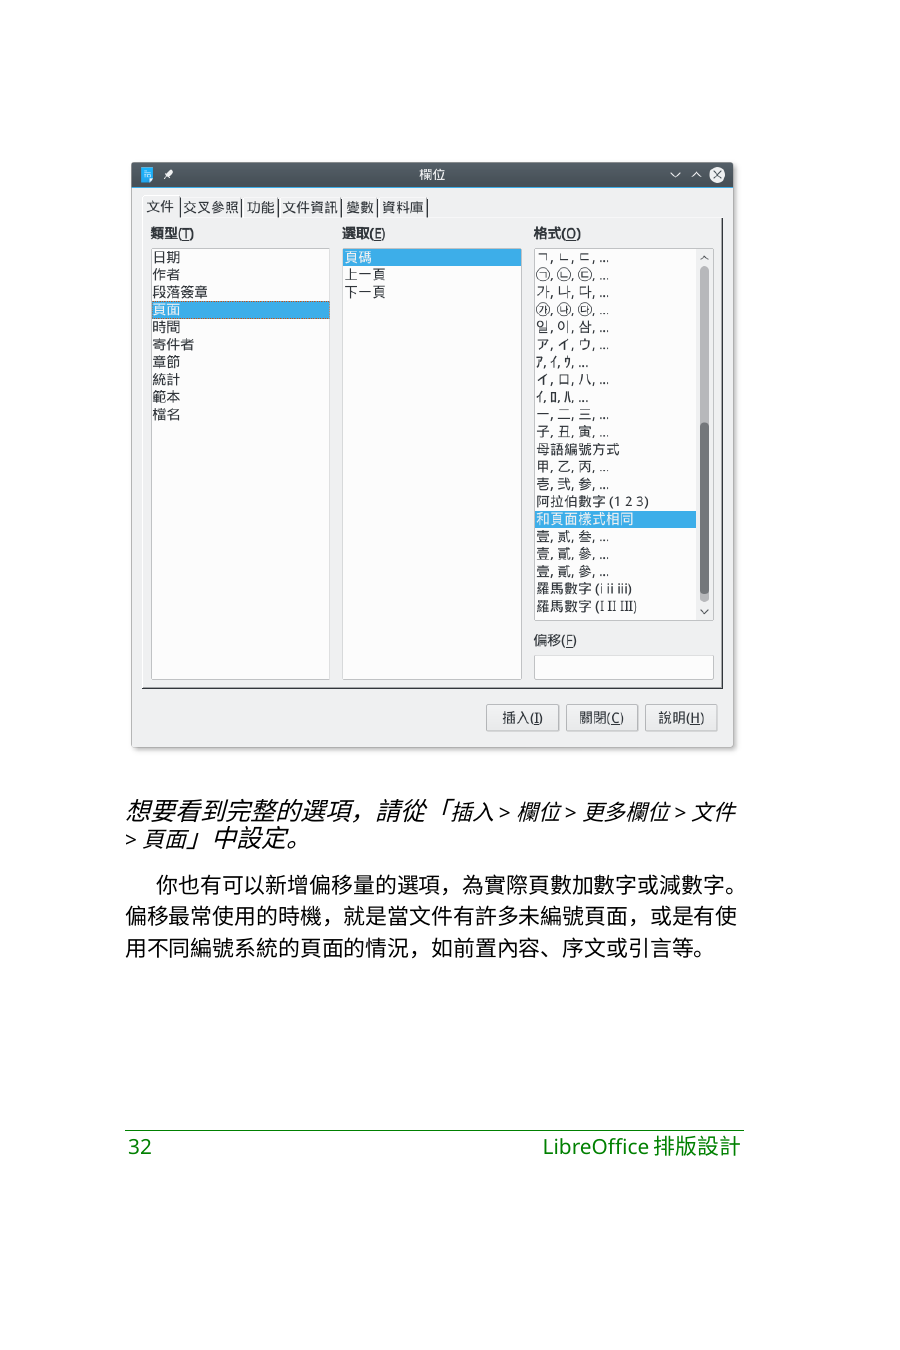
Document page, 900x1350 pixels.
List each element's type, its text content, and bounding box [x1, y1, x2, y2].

picture [125, 156, 744, 758]
text 你也有可以新增偏移量的選項，為實際頁數加數字或減數字。偏移最常使用的時機，就是當文件有許多未編號頁面，或是有使用不同編號系統的頁面的情況，如前置內容、序文或引言等。 [125, 868, 744, 962]
table_header [125, 758, 744, 791]
table_header [125, 125, 744, 156]
table_cell 想要看到完整的選項，請從「插入 > 欄位 > 更多欄位 > 文件 > 頁面」中設定。 [125, 791, 744, 853]
